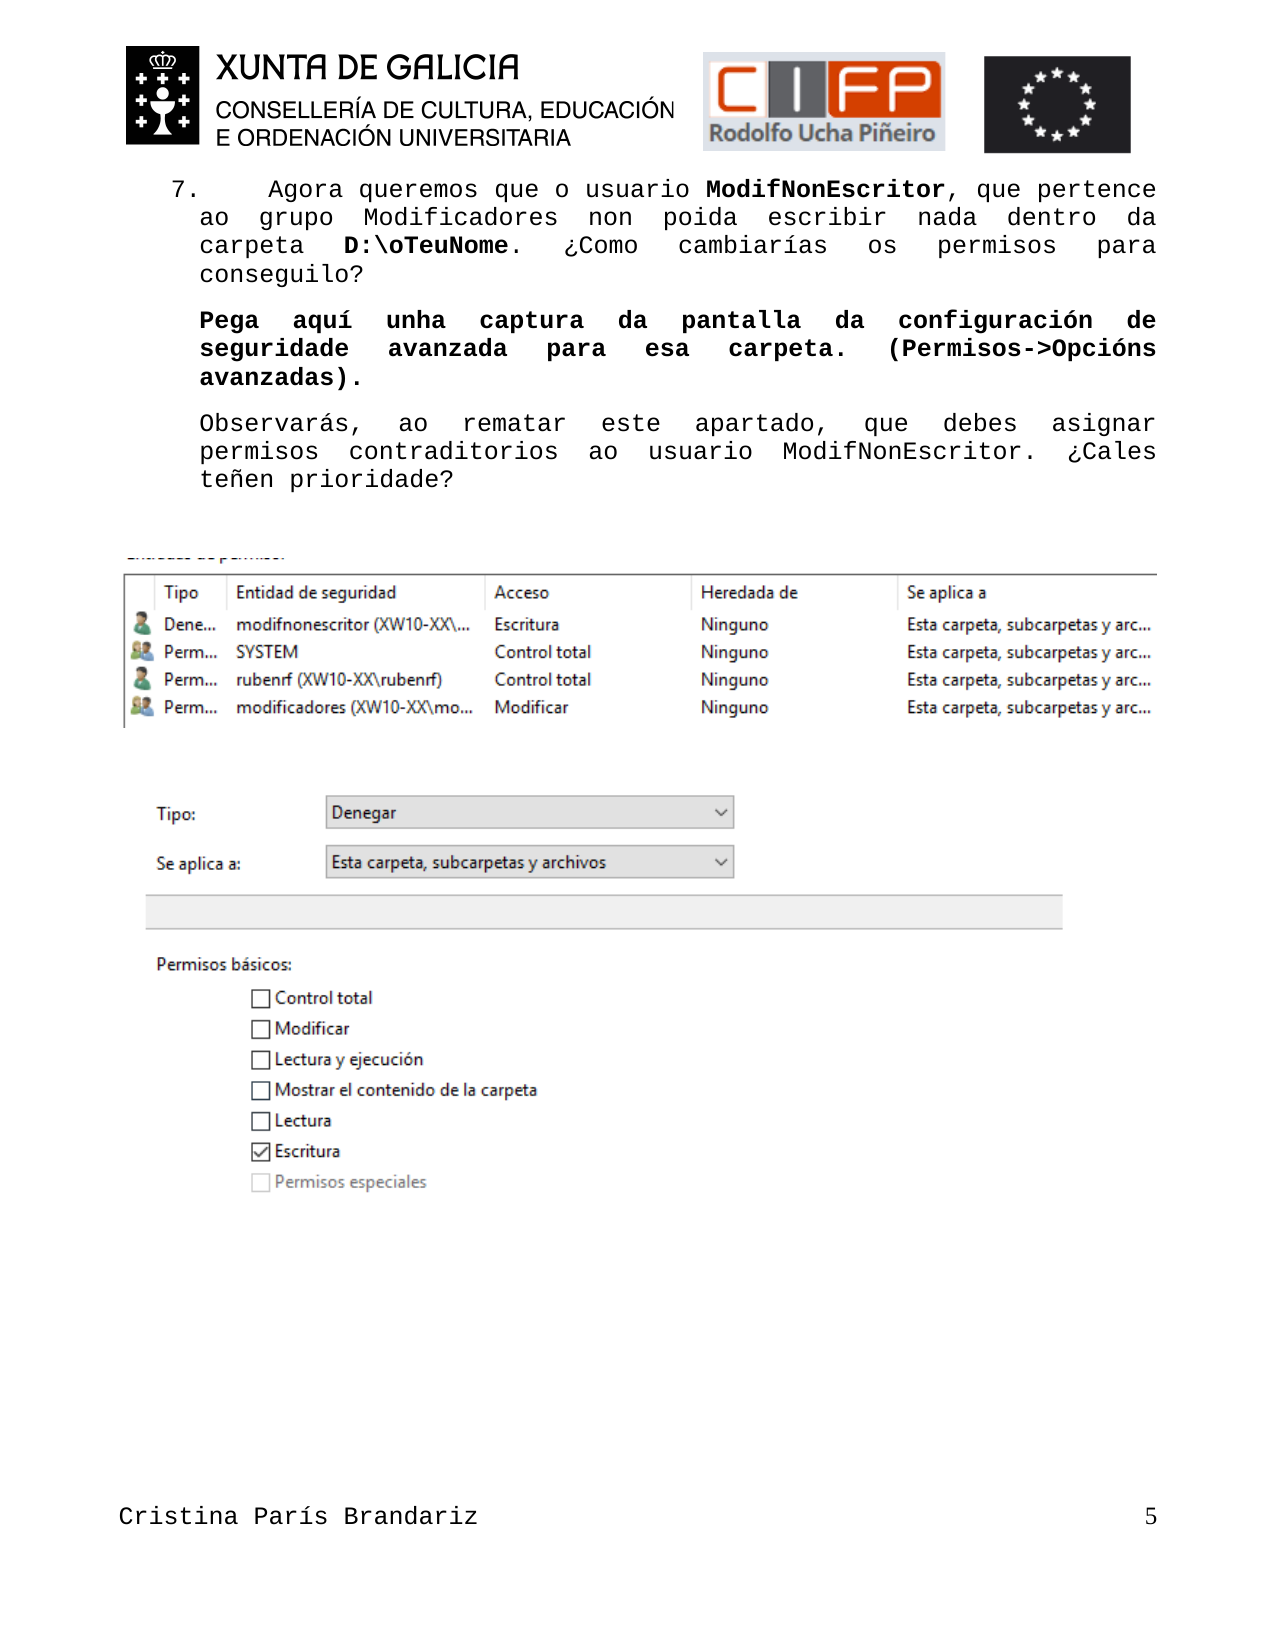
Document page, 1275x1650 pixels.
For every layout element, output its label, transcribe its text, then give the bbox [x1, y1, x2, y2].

list Pega aquí unha captura da pantalla da configuración de seguridade avanzada para esa carpeta. (Permisos->Opcións avanzadas). [156, 307, 1157, 392]
picture [118, 558, 1157, 728]
picture [145, 778, 1063, 1207]
list Observarás, ao rematar este apartado, que debes asignar permisos contraditorios ao usuario ModifNonEscritor. ¿Cales teñen prioridade? [156, 410, 1157, 495]
picture [703, 52, 946, 151]
picture [983, 55, 1134, 155]
list Agora queremos que o usuario ModifNonEscritor, que pertence ao grupo Modificadores non poida escribir nada dentro da carpeta D:\oTeuNome. ¿Como cambiarías os permisos para conseguilo? [156, 176, 1157, 290]
picture [126, 46, 674, 146]
